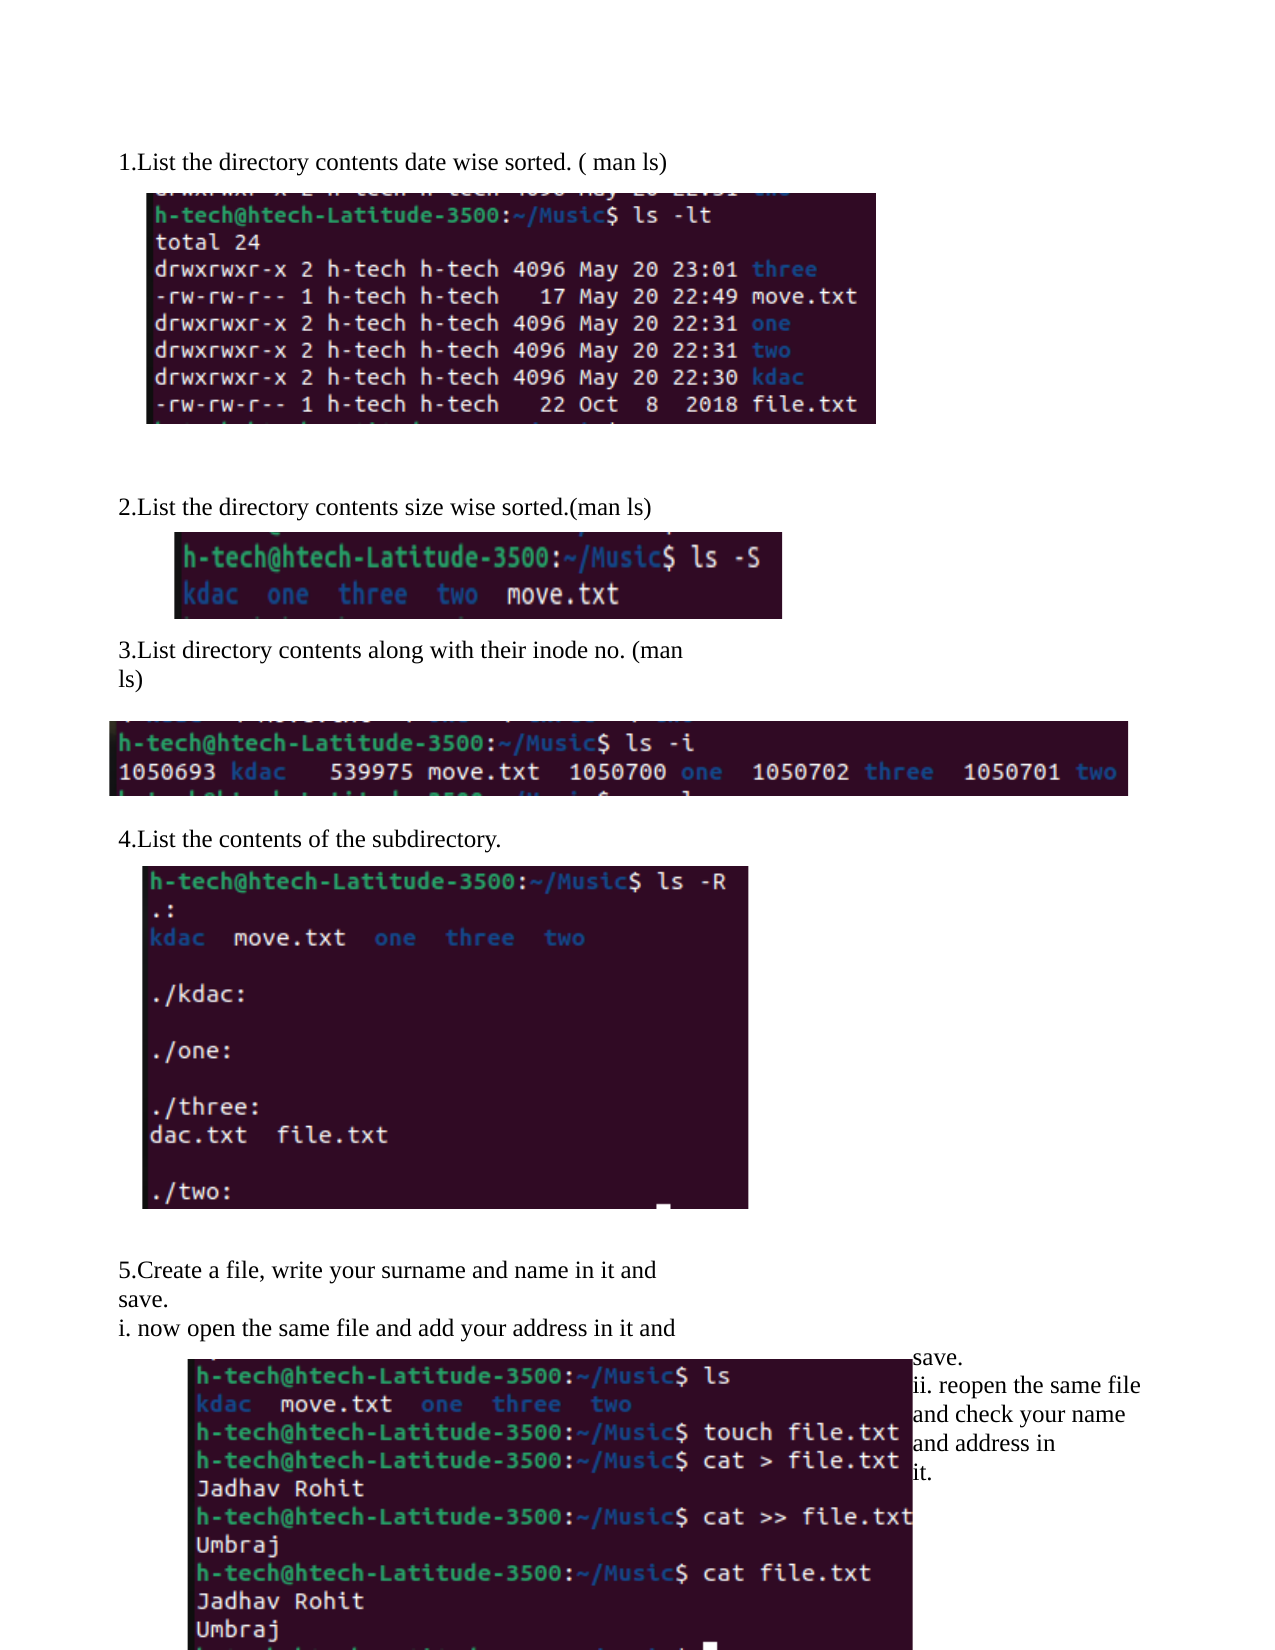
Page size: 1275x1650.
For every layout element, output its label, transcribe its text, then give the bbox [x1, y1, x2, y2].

text [118, 1457, 187, 1485]
text ii. reopen the same file and check your name and address in [913, 1370, 1157, 1457]
picture [146, 193, 876, 424]
text save. [118, 1284, 1157, 1313]
picture [142, 866, 749, 1209]
text 2.List the directory contents size wise sorted.(man ls) [118, 492, 1157, 521]
text i. now open the same file and add your address in it and [118, 1313, 1157, 1342]
picture [109, 721, 1129, 796]
text save. [118, 1342, 1157, 1370]
text ls) [118, 664, 1157, 693]
text 1.List the directory contents date wise sorted. ( man ls) [118, 147, 1157, 176]
picture [187, 1359, 913, 1650]
text 5.Create a file, write your surname and name in it and [118, 1255, 1157, 1284]
text 3.List directory contents along with their inode no. (man [118, 636, 1157, 664]
text it. [913, 1457, 1157, 1485]
text 4.List the contents of the subdirectory. [118, 824, 1157, 853]
text [118, 1370, 187, 1457]
picture [174, 532, 783, 619]
